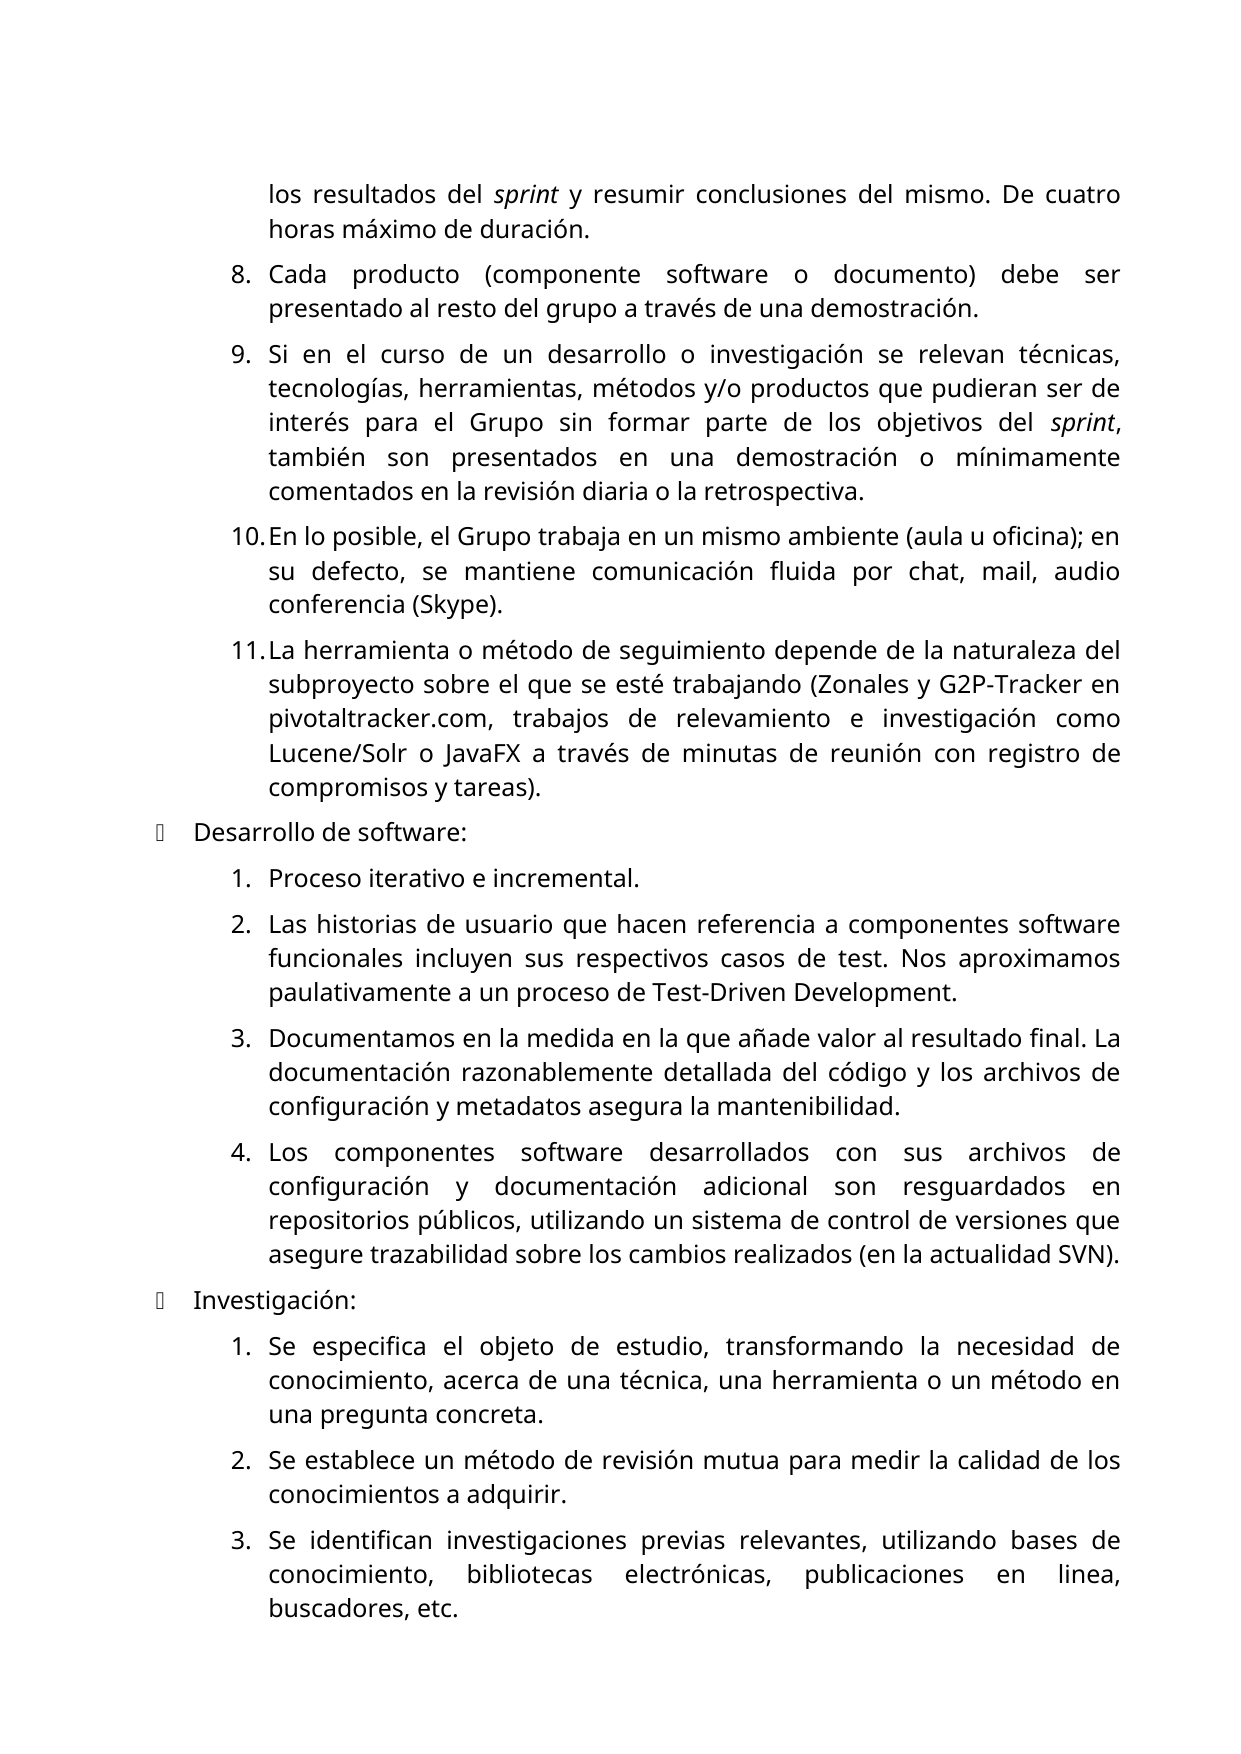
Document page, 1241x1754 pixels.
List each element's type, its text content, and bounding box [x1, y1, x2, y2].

list Documentamos en la medida en la que añade valor al resultado final. La documentación razonablemente detallada del código y los archivos de configuración y metadatos asegura la mantenibilidad. [908, 1089, 1122, 1123]
list Llevamos a cabo reuniones de Revisión y Retrospectiva al final de cada sprint, para hacer las presentaciones y demostraciones pertinentes de los resultados del sprint y resumir conclusiones del mismo. De cuatro horas máximo de duración. [603, 211, 1122, 245]
list La herramienta o método de seguimiento depende de la naturaleza del subproyecto sobre el que se esté trabajando (Zonales y G2P-Tracker en pivotaltracker.com, trabajos de relevamiento e investigación como Lucene/Solr o JavaFX a través de minutas de reunión con registro de compromisos y tareas). [548, 769, 1122, 803]
list Desarrollo de software: [474, 815, 1122, 849]
list Cada producto (componente software o documento) debe ser presentado al resto del grupo a través de una demostración. [986, 291, 1122, 325]
list Las historias de usuario que hacen referencia a componentes software funcionales incluyen sus respectivos casos de test. Nos aproximamos paulativamente a un proceso de Test-Driven Development. [965, 975, 1122, 1009]
list Investigación: [363, 1283, 1122, 1317]
list Si en el curso de un desarrollo o investigación se relevan técnicas, tecnologías, herramientas, métodos y/o productos que pudieran ser de interés para el Grupo sin formar parte de los objetivos del sprint, también son presentados en una demostración o mínimamente comentados en la revisión diaria o la retrospectiva. [872, 473, 1122, 507]
list Se especifica el objeto de estudio, transformando la necesidad de conocimiento, acerca de una técnica, una herramienta o un método en una pregunta concreta. [550, 1397, 1122, 1431]
list Investigación: [156, 1283, 193, 1317]
list En lo posible, el Grupo trabaja en un mismo ambiente (aula u oficina); en su defecto, se mantiene comunicación fluida por chat, mail, audio conferencia (Skype). [510, 587, 1122, 621]
list Se establece un método de revisión mutua para medir la calidad de los conocimientos a adquirir. [574, 1477, 1122, 1511]
list Proceso iterativo e incremental. [647, 861, 1122, 895]
list Desarrollo de software: [156, 815, 193, 849]
list Se identifican investigaciones previas relevantes, utilizando bases de conocimiento, bibliotecas electrónicas, publicaciones en linea, buscadores, etc. [465, 1591, 1122, 1624]
